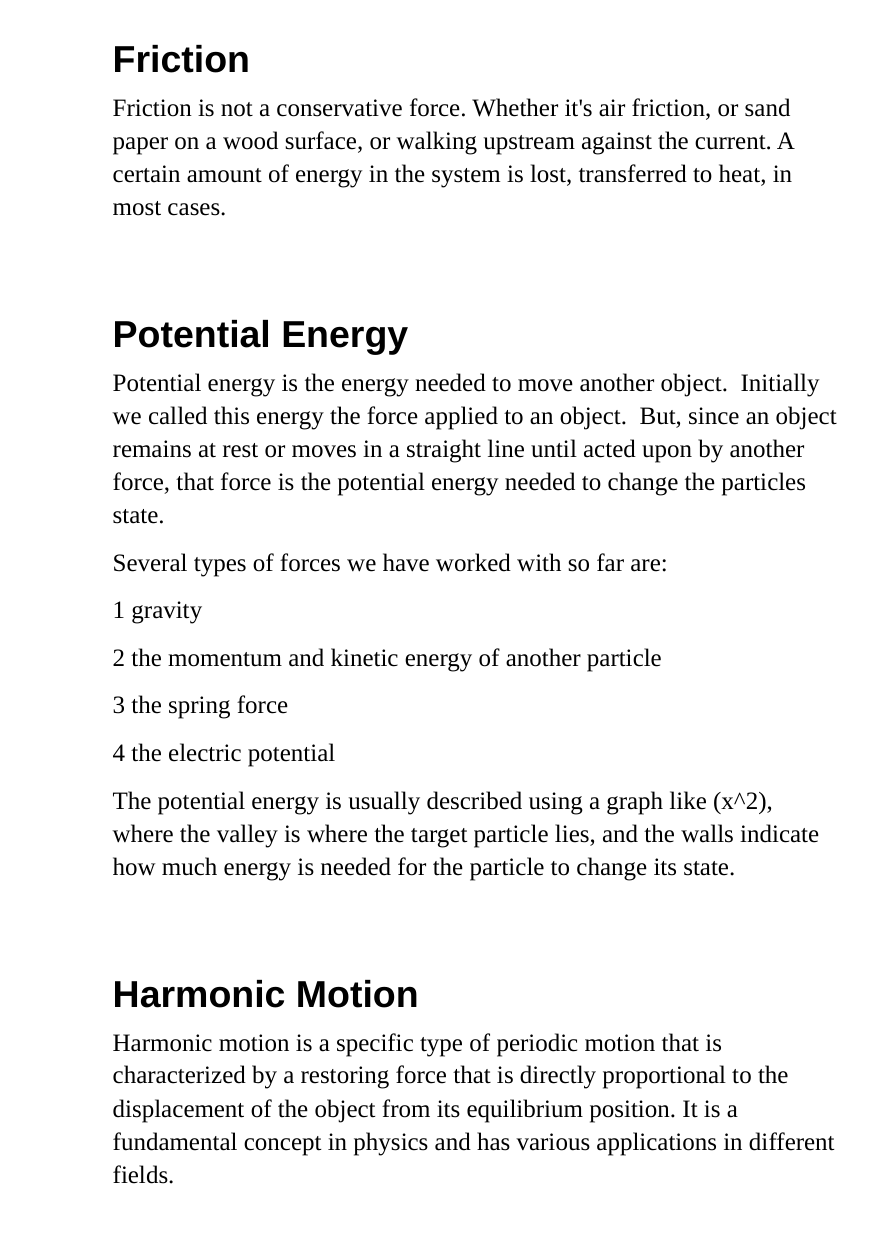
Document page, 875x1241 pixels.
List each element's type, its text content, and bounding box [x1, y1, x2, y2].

text 2 the momentum and kinetic energy of another particle [112, 643, 837, 672]
text Potential energy is the energy needed to move another object. Initially we called this energy the force applied to an object. But, since an object remains at rest or moves in a straight line until acted upon by another force, that force is the potential energy needed to change the particles state. [112, 368, 837, 529]
text The potential energy is usually described using a graph like (x^2), where the valley is where the target particle lies, and the walls indicate how much energy is needed for the particle to change its state. [112, 786, 837, 881]
text Several types of forces we have worked with so far are: [112, 548, 837, 576]
subtitle Harmonic Motion [112, 972, 837, 1015]
text Friction is not a conservative force. Whether it's air friction, or sand paper on a wood surface, or walking upstream against the current. A certain amount of energy in the system is lost, transferred to heat, in most cases. [112, 93, 837, 221]
text 4 the electric potential [112, 738, 837, 767]
text 1 gravity [112, 595, 837, 624]
text 3 the spring force [112, 691, 837, 719]
text Harmonic motion is a specific type of periodic motion that is characterized by a restoring force that is directly proportional to the displacement of the object from its equilibrium position. It is a fundamental concept in physics and has various applications in different fields. [112, 1028, 837, 1188]
subtitle Potential Energy [112, 312, 837, 356]
subtitle Friction [112, 37, 837, 81]
